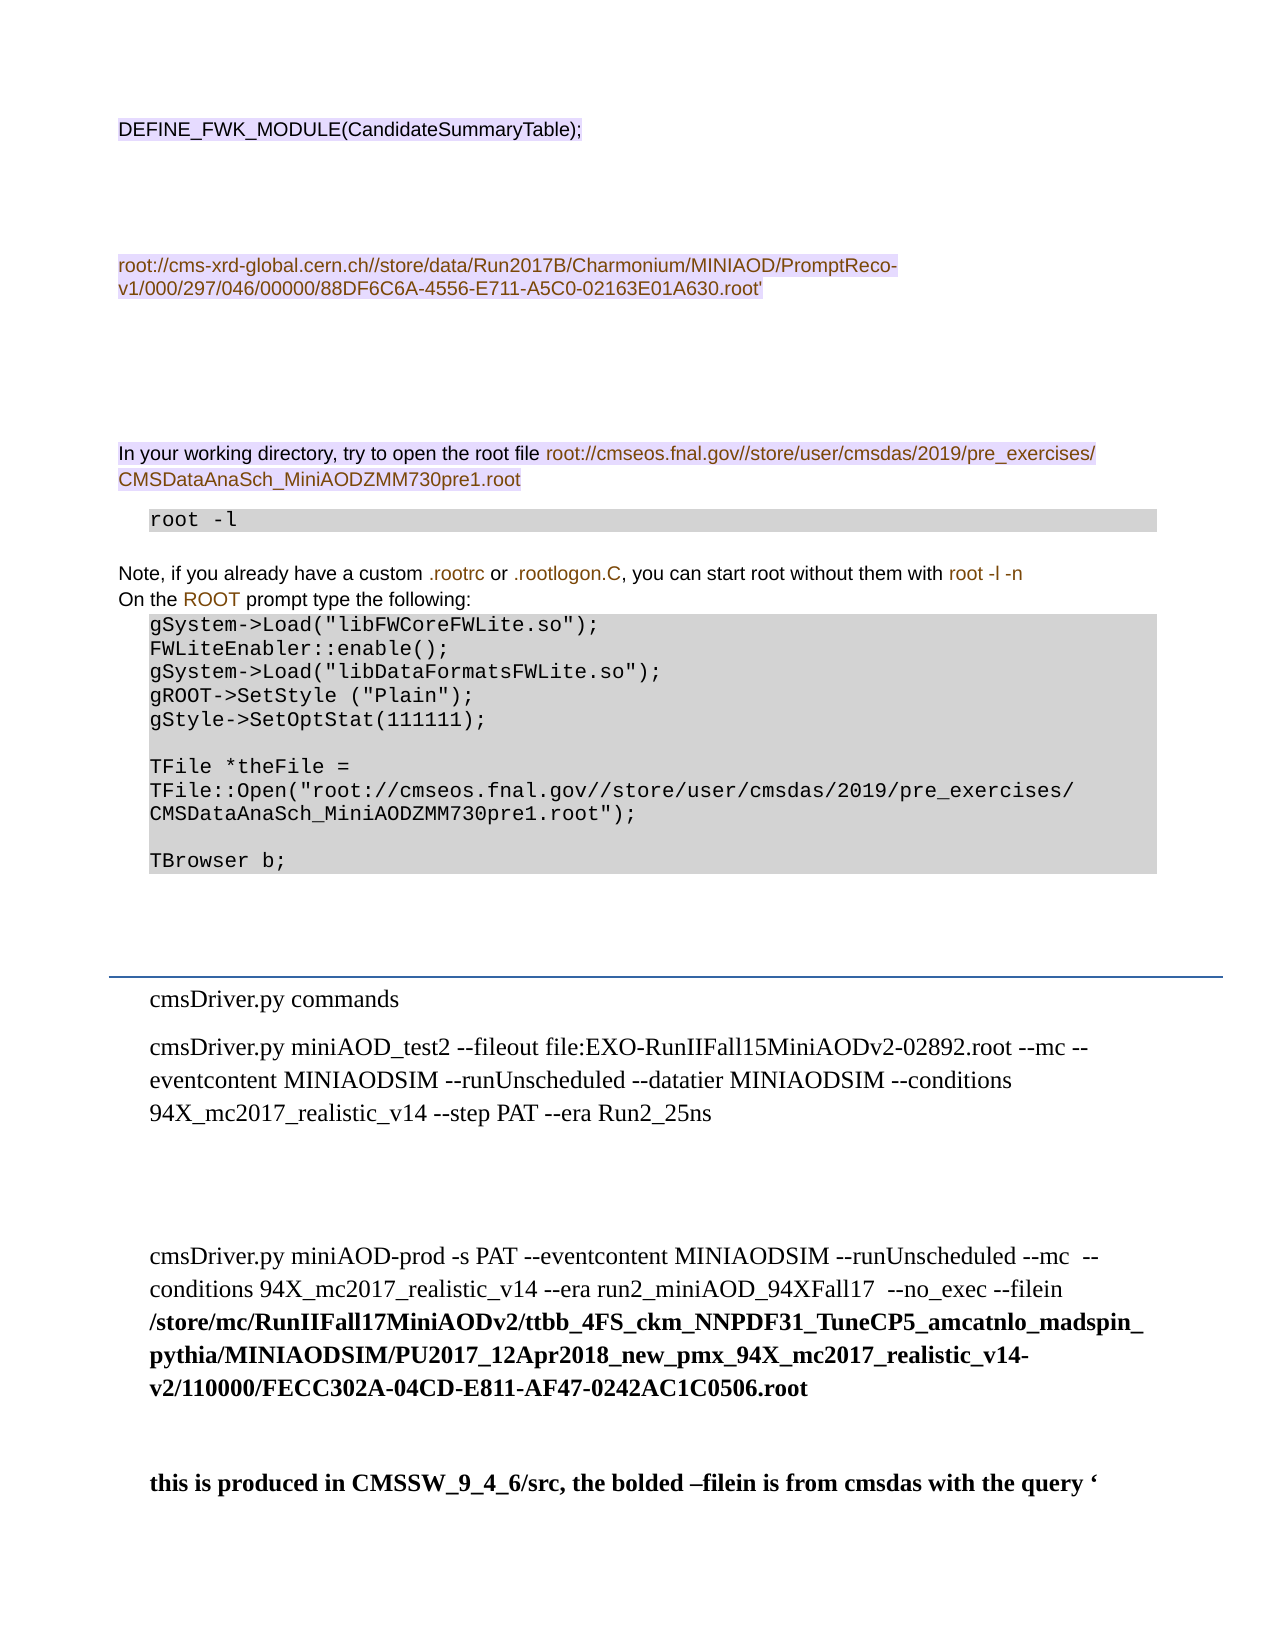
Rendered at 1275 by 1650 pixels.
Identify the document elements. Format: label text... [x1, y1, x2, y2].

text DEFINE_FWK_MODULE(CandidateSummaryTable); [118, 118, 1157, 141]
text On the ROOT prompt type the following: [118, 588, 1157, 611]
text Note, if you already have a custom .rootrc or .rootlogon.C, you can start root without them with root -l -n [118, 562, 1157, 585]
text root -l [149, 509, 1157, 532]
text TFile *theFile = TFile::Open("root://cmseos.fnal.gov//store/user/cmsdas/2019/pre_exercises/CMSDataAnaSch_MiniAODZMM730pre1.root"); [149, 756, 1157, 827]
text gSystem->Load("libFWCoreFWLite.so"); [149, 614, 1157, 638]
text TBrowser b; [149, 851, 1157, 874]
text In your working directory, try to open the root file root://cmseos.fnal.gov//store/user/cmsdas/2019/pre_exercises/CMSDataAnaSch_MiniAODZMM730pre1.root [118, 442, 1157, 491]
text gStyle->SetOptStat(111111); [149, 709, 1157, 732]
text cmsDriver.py commands [149, 984, 1157, 1013]
text this is produced in CMSSW_9_4_6/src, the bolded –filein is from cmsdas with the query ‘ [149, 1468, 1157, 1497]
text gROOT->SetStyle ("Plain"); [149, 685, 1157, 709]
text cmsDriver.py miniAOD-prod -s PAT --eventcontent MINIAODSIM --runUnscheduled --mc --conditions 94X_mc2017_realistic_v14 --era run2_miniAOD_94XFall17 --no_exec --filein /store/mc/RunIIFall17MiniAODv2/ttbb_4FS_ckm_NNPDF31_TuneCP5_amcatnlo_madspin_pythia/MINIAODSIM/PU2017_12Apr2018_new_pmx_94X_mc2017_realistic_v14-v2/110000/FECC302A-04CD-E811-AF47-0242AC1C0506.root [149, 1241, 1157, 1402]
text root://cms-xrd-global.cern.ch//store/data/Run2017B/Charmonium/MINIAOD/PromptReco-v1/000/297/046/00000/88DF6C6A-4556-E711-A5C0-02163E01A630.root' [118, 254, 1157, 299]
text FWLiteEnabler::enable(); [149, 638, 1157, 661]
text cmsDriver.py miniAOD_test2 --fileout file:EXO-RunIIFall15MiniAODv2-02892.root --mc --eventcontent MINIAODSIM --runUnscheduled --datatier MINIAODSIM --conditions 94X_mc2017_realistic_v14 --step PAT --era Run2_25ns [149, 1032, 1157, 1127]
text gSystem->Load("libDataFormatsFWLite.so"); [149, 661, 1157, 685]
